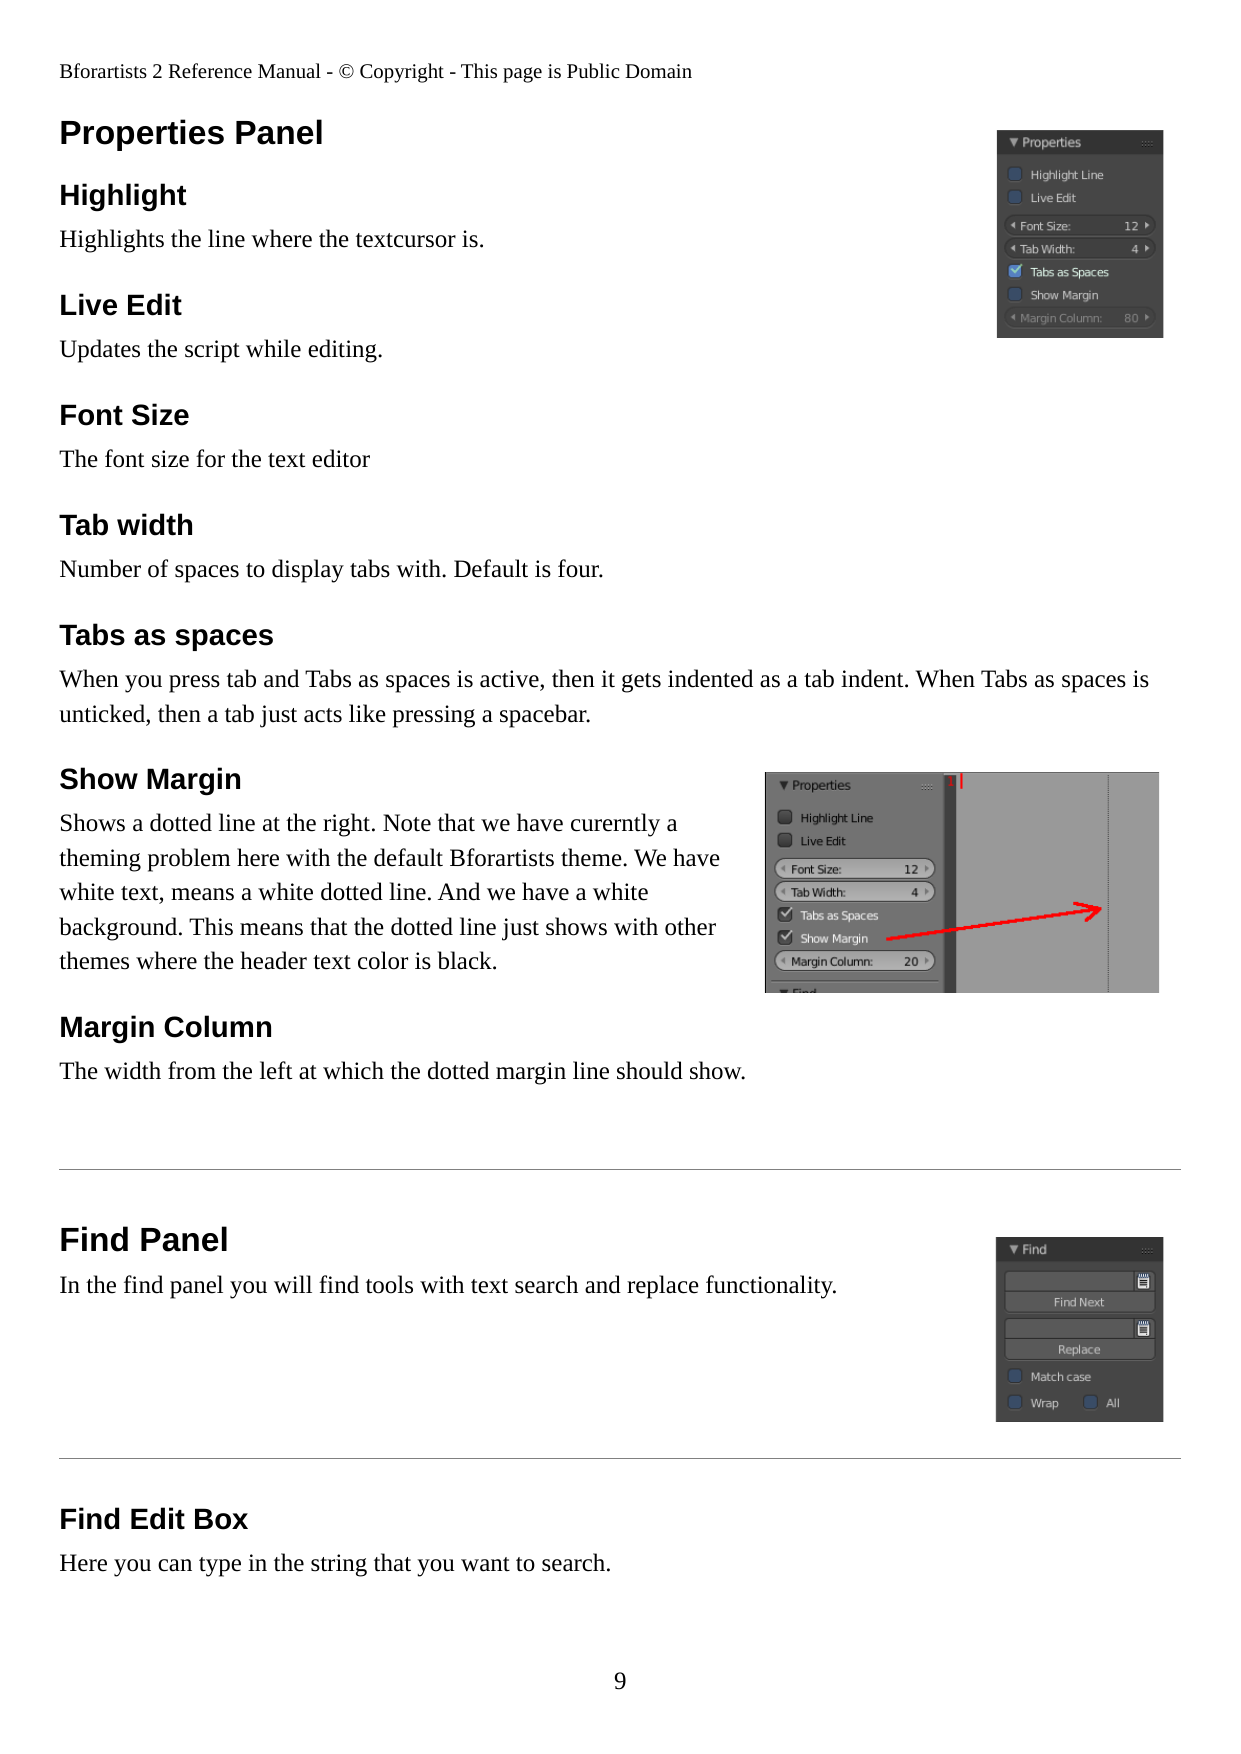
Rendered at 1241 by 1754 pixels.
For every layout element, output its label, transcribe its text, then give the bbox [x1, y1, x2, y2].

subtitle Highlight [59, 178, 996, 212]
text The width from the left at which the dotted margin line should show. [59, 1056, 1181, 1085]
picture [995, 1237, 1164, 1422]
text Updates the script while editing. [59, 334, 1181, 363]
subtitle Live Edit [59, 288, 996, 322]
text The font size for the text editor [59, 444, 1181, 473]
picture [996, 130, 1164, 338]
text Number of spaces to display tabs with. Default is four. [59, 554, 1181, 583]
subtitle Find Panel [59, 1219, 1181, 1258]
subtitle Tabs as spaces [59, 618, 1181, 652]
subtitle [1164, 288, 1181, 322]
text In the find panel you will find tools with text search and replace functionality. [59, 1271, 995, 1299]
subtitle Font Size [59, 398, 1181, 432]
text Shows a dotted line at the right. Note that we have curerntly a theming problem here with the default Bforartists theme. We have white text, means a white dotted line. And we have a white background. This means that the dotted line just shows with other themes where the header text color is black. [59, 808, 764, 975]
subtitle Show Margin [59, 762, 1181, 796]
subtitle Properties Panel [59, 113, 1181, 151]
picture [764, 772, 1160, 993]
text Here you can type in the string that you want to search. [59, 1548, 1181, 1577]
subtitle [1164, 178, 1181, 212]
text When you press tab and Tabs as spaces is active, then it gets indented as a tab indent. When Tabs as spaces is unticked, then a tab just acts like pressing a spacebar. [59, 664, 1181, 727]
subtitle Tab width [59, 508, 1181, 542]
text Highlights the line where the textcursor is. [59, 224, 996, 253]
subtitle Find Edit Box [59, 1502, 1181, 1536]
subtitle Margin Column [59, 1010, 1181, 1044]
